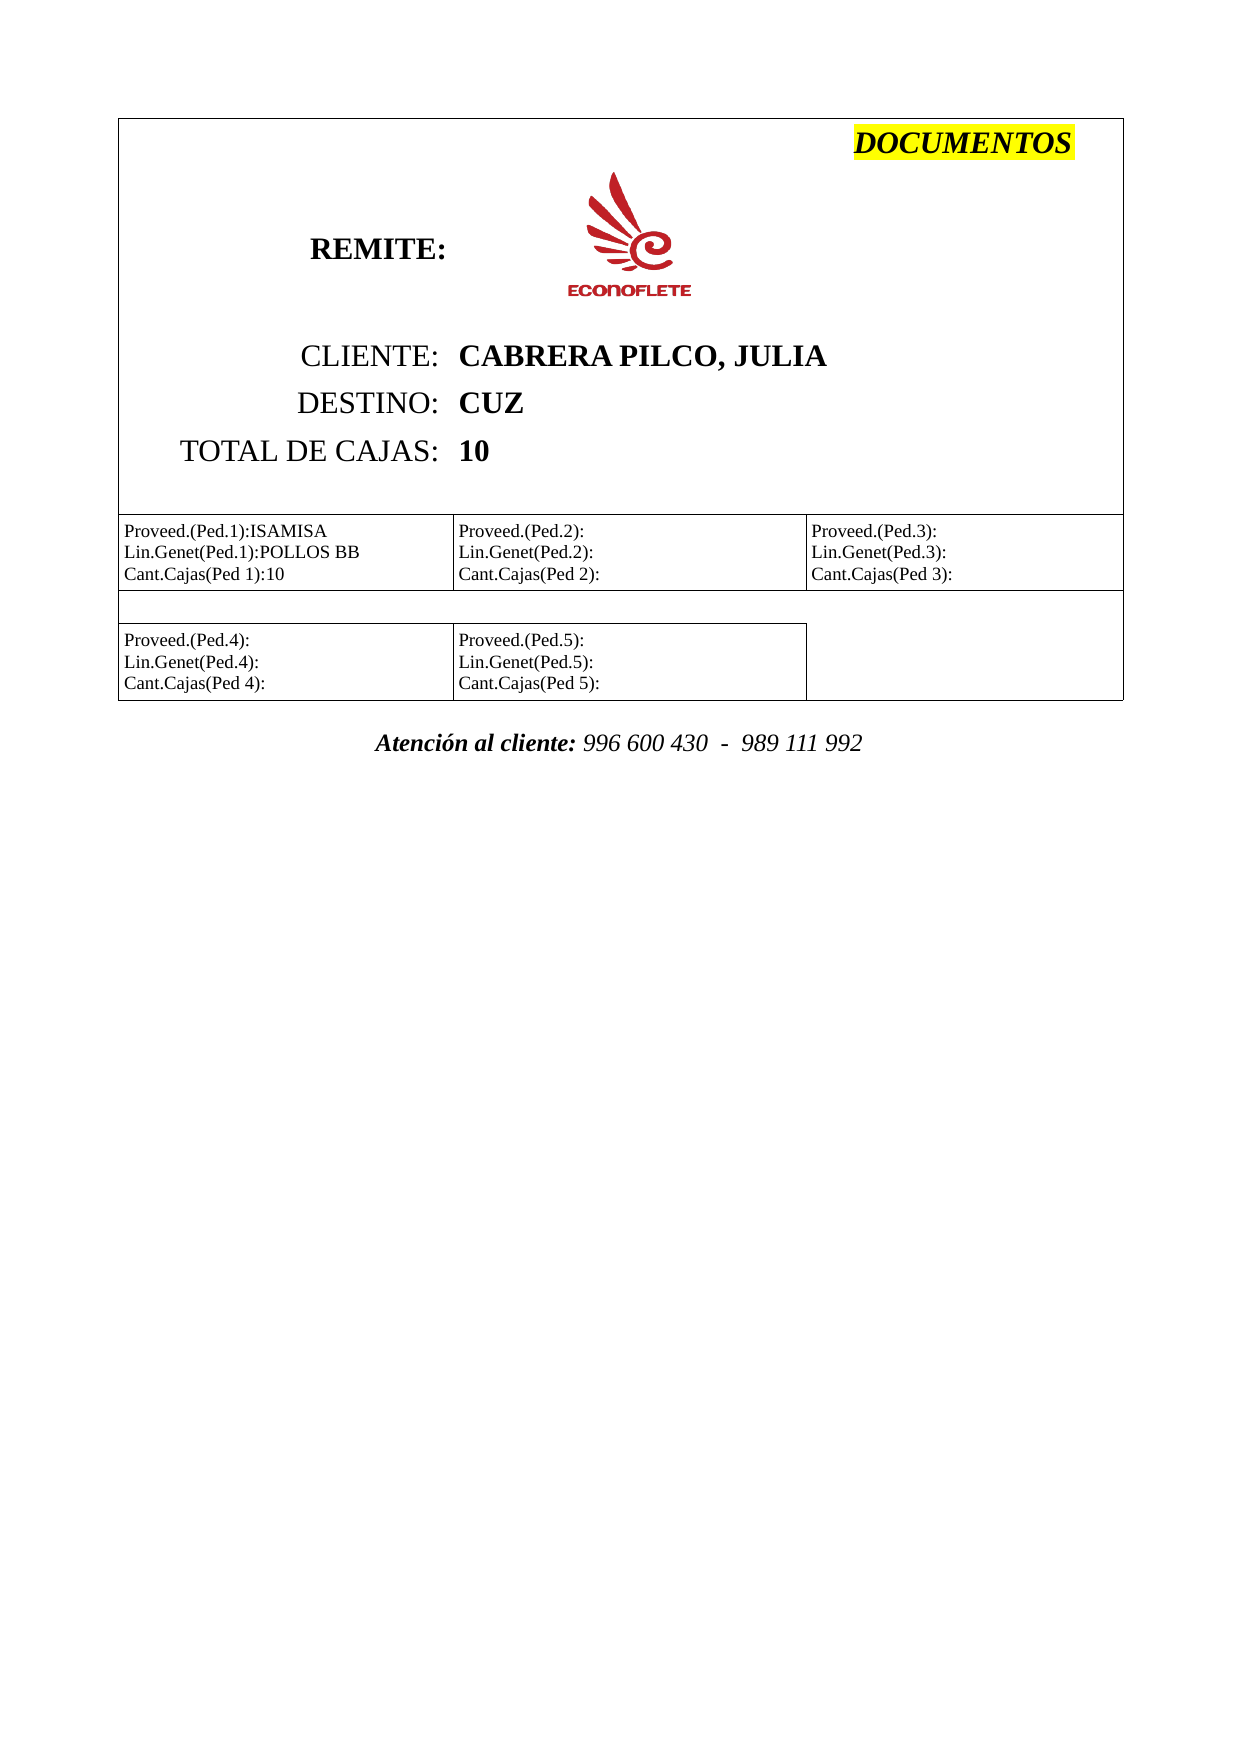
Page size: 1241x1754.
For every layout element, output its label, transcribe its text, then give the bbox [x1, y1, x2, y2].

text Atención al cliente: 996 600 430 - 989 111 992 [118, 728, 1122, 757]
table_cell REMITE: [119, 166, 453, 332]
table_cell [453, 591, 806, 623]
table_cell [806, 166, 1123, 332]
table_header DOCUMENTOS [806, 119, 1123, 166]
table_cell [119, 591, 453, 623]
table_cell DESTINO: [119, 379, 453, 426]
table_cell [453, 474, 806, 514]
table_cell CUZ [453, 379, 806, 426]
table_cell [806, 591, 1123, 623]
table_cell Proveed.(Ped.2): Lin.Genet(Ped.2): Cant.Cajas(Ped 2): [454, 515, 806, 590]
table_cell [806, 474, 1123, 514]
table_cell CABRERA PILCO, JULIA [453, 332, 1123, 379]
table_cell Proveed.(Ped.5): Lin.Genet(Ped.5): Cant.Cajas(Ped 5): [454, 624, 806, 699]
picture [552, 171, 707, 297]
table_cell [806, 379, 1123, 426]
table_cell TOTAL DE CAJAS: [119, 426, 453, 474]
table_cell [119, 474, 453, 514]
table_cell Proveed.(Ped.4): Lin.Genet(Ped.4): Cant.Cajas(Ped 4): [119, 624, 453, 699]
table_cell Proveed.(Ped.3): Lin.Genet(Ped.3): Cant.Cajas(Ped 3): [807, 515, 1123, 590]
table_header [453, 119, 806, 166]
table_cell 10 [453, 426, 1123, 474]
table_header [119, 119, 453, 166]
table_cell CLIENTE: [119, 332, 453, 379]
table_cell [807, 623, 1123, 699]
table_cell Proveed.(Ped.1):ISAMISA Lin.Genet(Ped.1):POLLOS BB Cant.Cajas(Ped 1):10 [119, 515, 453, 590]
table_cell [453, 166, 806, 332]
